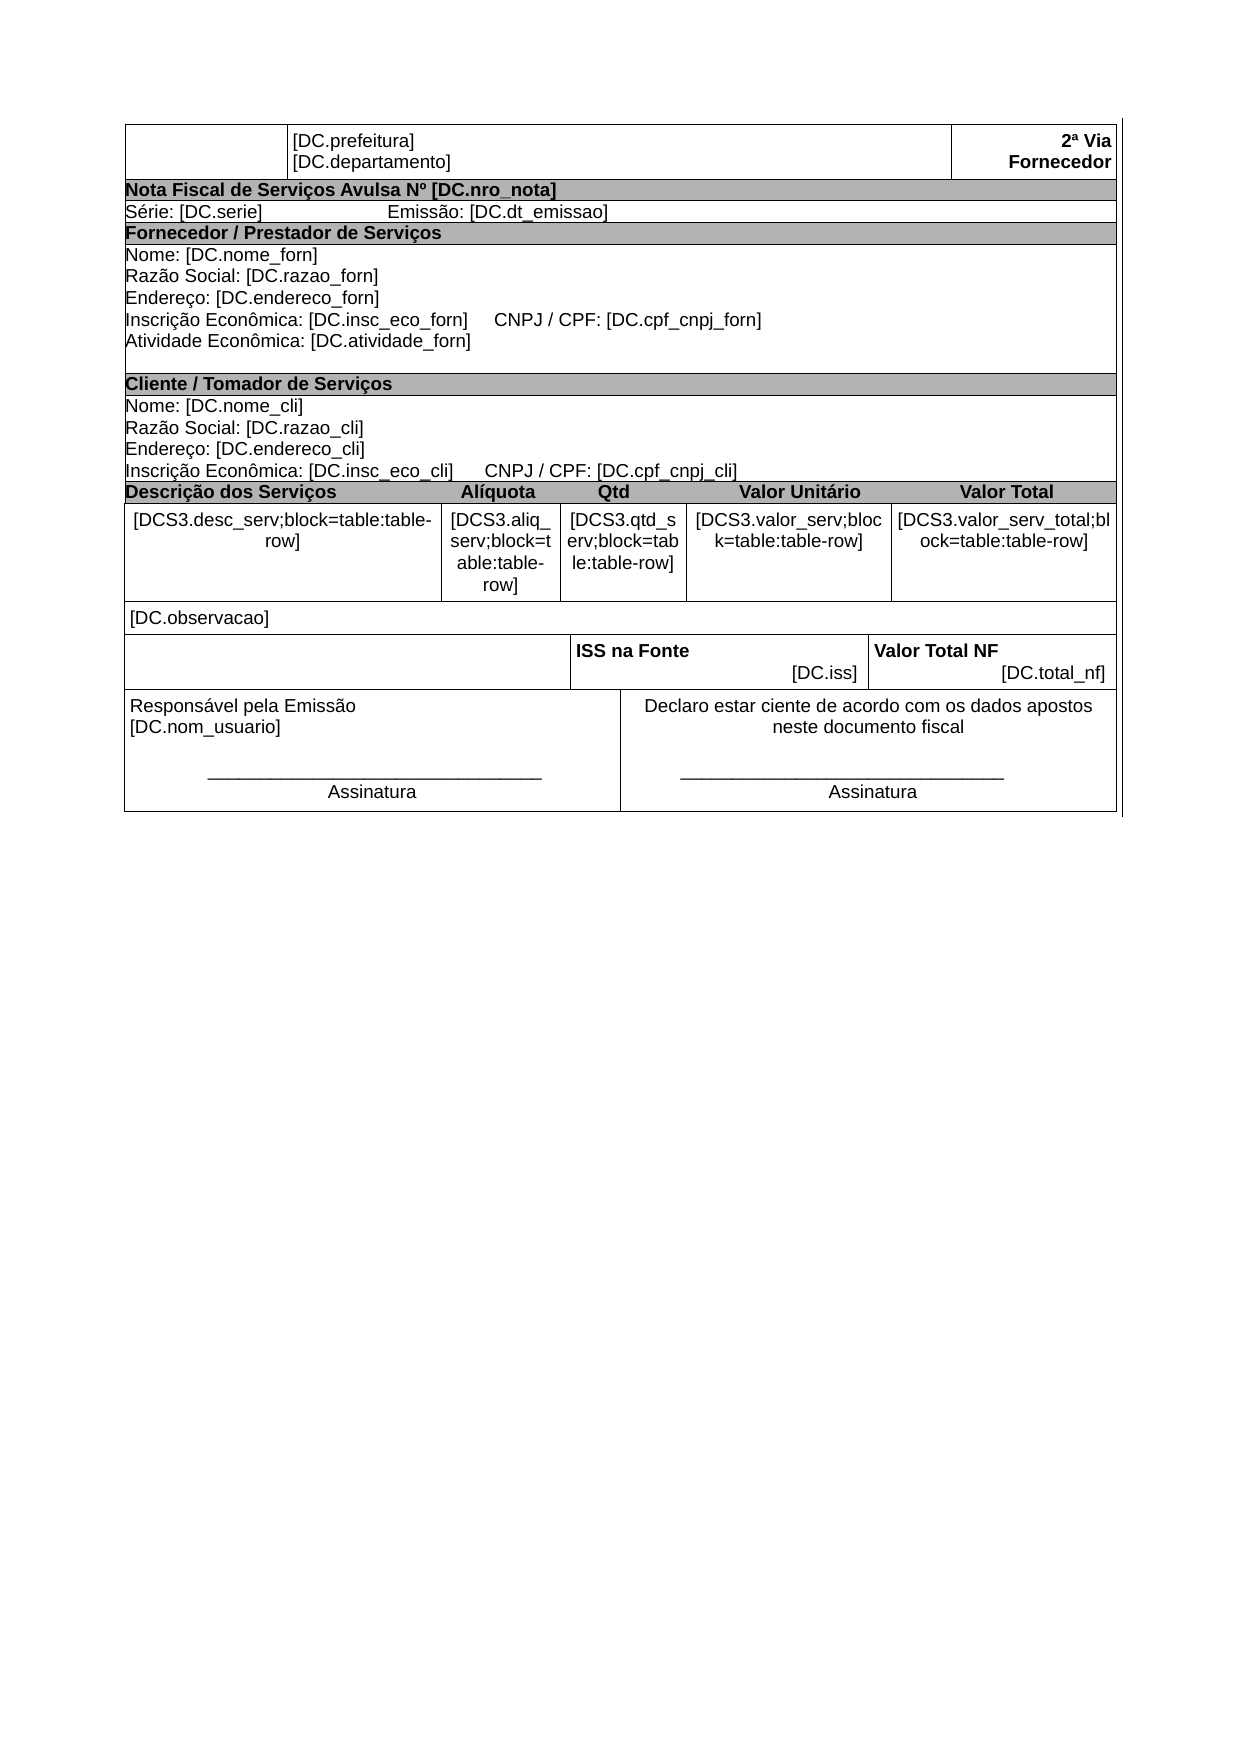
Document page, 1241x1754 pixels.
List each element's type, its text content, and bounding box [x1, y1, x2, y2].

table_cell Nome: [DC.nome_cli] Razão Social: [DC.razao_cli] Endereço: [DC.endereco_cli] Inscrição Econômica: [DC.insc_eco_cli] CNPJ / CPF: [DC.cpf_cnpj_cli] [126, 396, 1116, 481]
table_cell Nome: [DC.nome_forn] Razão Social: [DC.razao_forn] Endereço: [DC.endereco_forn] Inscrição Econômica: [DC.insc_eco_forn] CNPJ / CPF: [DC.cpf_cnpj_forn] Atividade Econômica: [DC.atividade_forn] [126, 245, 1116, 373]
table_header [DC.observacao] [125, 602, 1116, 634]
table_header [125, 635, 570, 689]
table_cell Responsável pela Emissão [DC.nom_usuario] ________________________________ Assinatura [125, 690, 620, 811]
table_header [DCS3.desc_serv;block=table:table-row] [125, 504, 441, 601]
table_header [118, 118, 1122, 817]
table_header 2ª Via Fornecedor [952, 125, 1116, 179]
table_header [DCS3.valor_serv;block=table:table-row] [687, 504, 891, 601]
table_header [DC.prefeitura] [DC.departamento] [288, 125, 951, 179]
table_header [DCS3.valor_serv_total;block=table:table-row] [892, 504, 1116, 601]
table_cell Declaro estar ciente de acordo com os dados apostos neste documento fiscal _______________________________ Assinatura [621, 690, 1116, 811]
table_header [DCS3.qtd_serv;block=table:table-row] [561, 504, 686, 601]
table_header [126, 125, 287, 179]
table_header Valor Total NF [DC.total_nf] [869, 635, 1116, 689]
table_header ISS na Fonte [DC.iss] [571, 635, 868, 689]
table_cell Série: [DC.serie] Emissão: [DC.dt_emissao] [126, 201, 1116, 222]
table_header [DCS3.aliq_serv;block=table:table-row] [442, 504, 560, 601]
